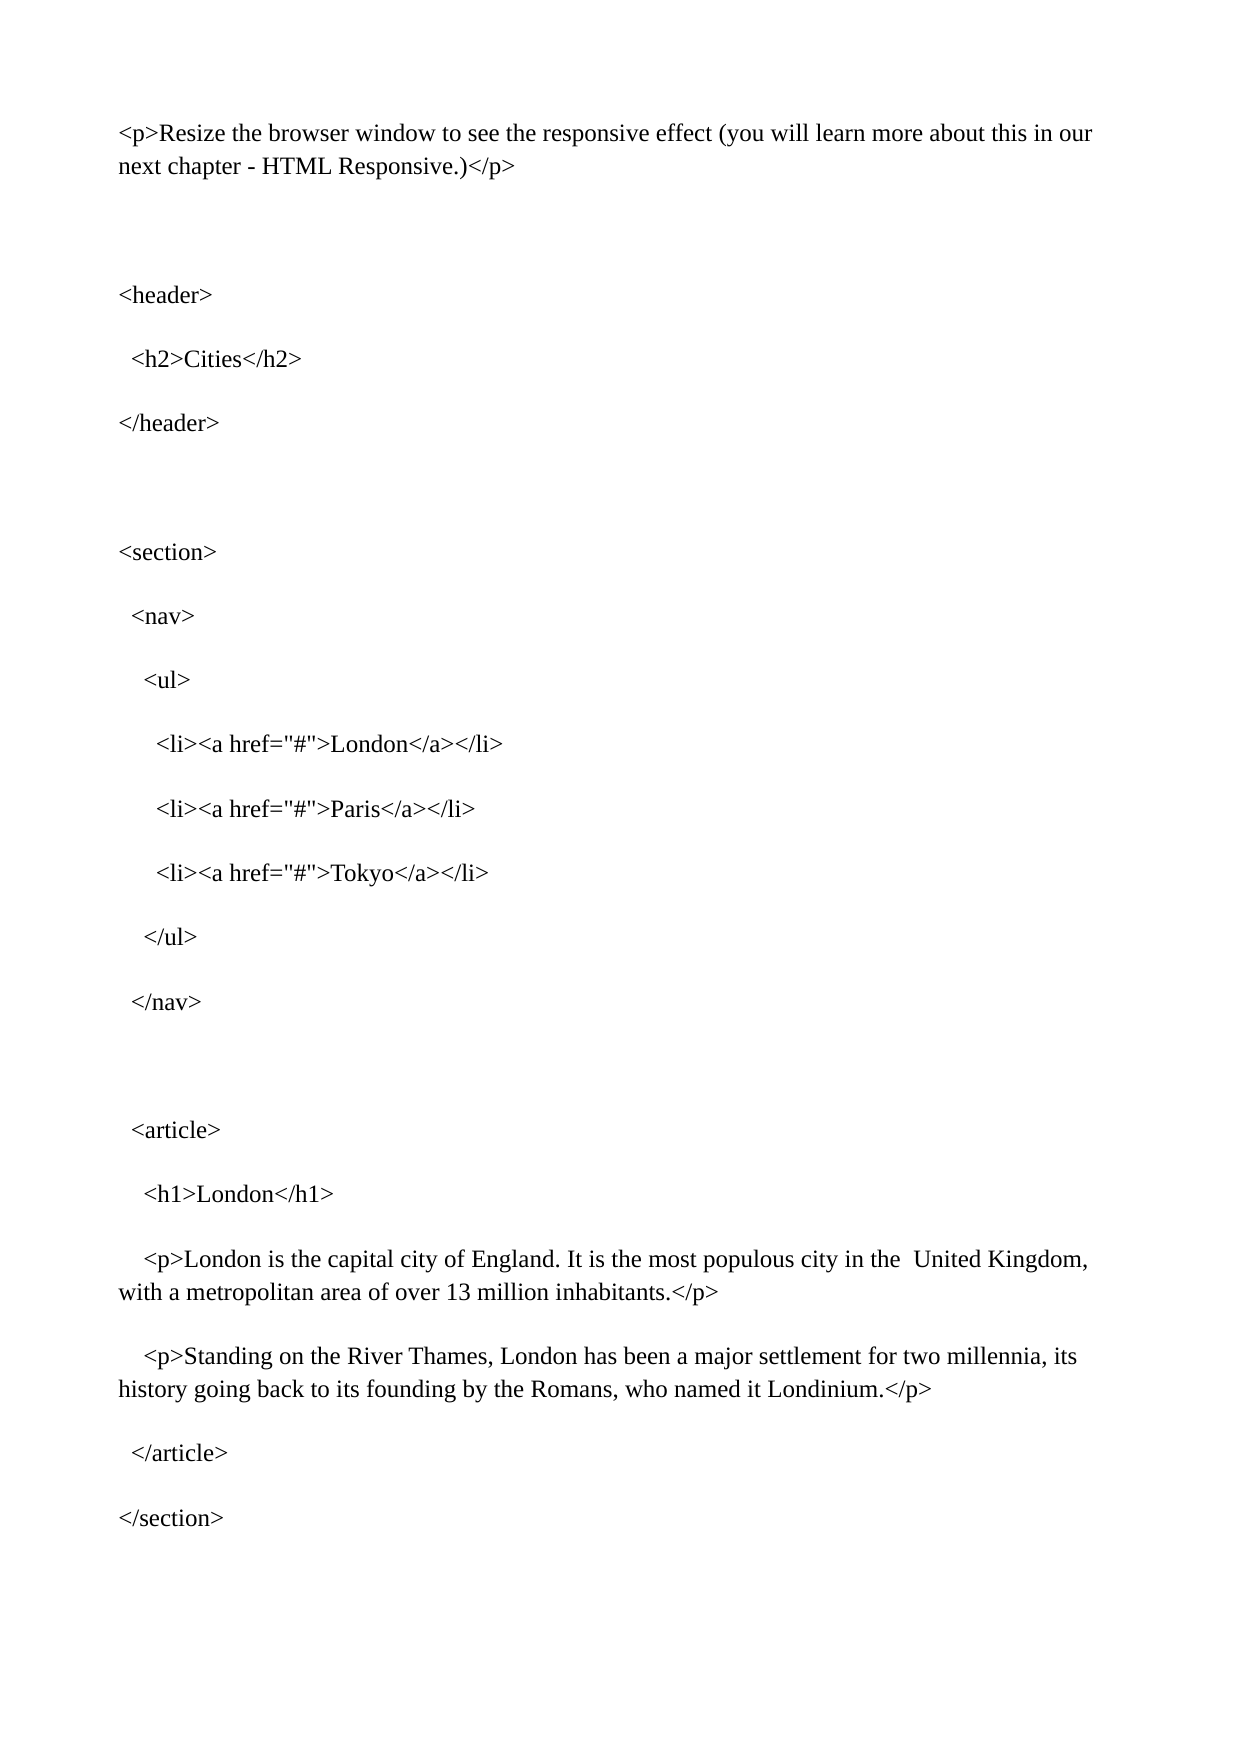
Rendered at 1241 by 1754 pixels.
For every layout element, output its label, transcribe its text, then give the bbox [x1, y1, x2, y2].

text <p>Standing on the River Thames, London has been a major settlement for two millennia, its history going back to its founding by the Romans, who named it Londinium.</p> [118, 1341, 1122, 1403]
text </header> [118, 408, 1122, 437]
text <article> [118, 1115, 1122, 1144]
text </nav> [118, 987, 1122, 1015]
text <p>Resize the browser window to see the responsive effect (you will learn more about this in our next chapter - HTML Responsive.)</p> [118, 118, 1122, 180]
text </section> [118, 1503, 1122, 1531]
text <h2>Cities</h2> [118, 344, 1122, 373]
text <header> [118, 280, 1122, 308]
text <li><a href="#">Paris</a></li> [118, 794, 1122, 823]
text </ul> [118, 922, 1122, 951]
text <li><a href="#">Tokyo</a></li> [118, 858, 1122, 887]
text <nav> [118, 601, 1122, 630]
text <section> [118, 537, 1122, 566]
text </article> [118, 1438, 1122, 1467]
text <p>London is the capital city of England. It is the most populous city in the United Kingdom, with a metropolitan area of over 13 million inhabitants.</p> [118, 1244, 1122, 1306]
text <ul> [118, 665, 1122, 694]
text <li><a href="#">London</a></li> [118, 729, 1122, 758]
text <h1>London</h1> [118, 1179, 1122, 1208]
